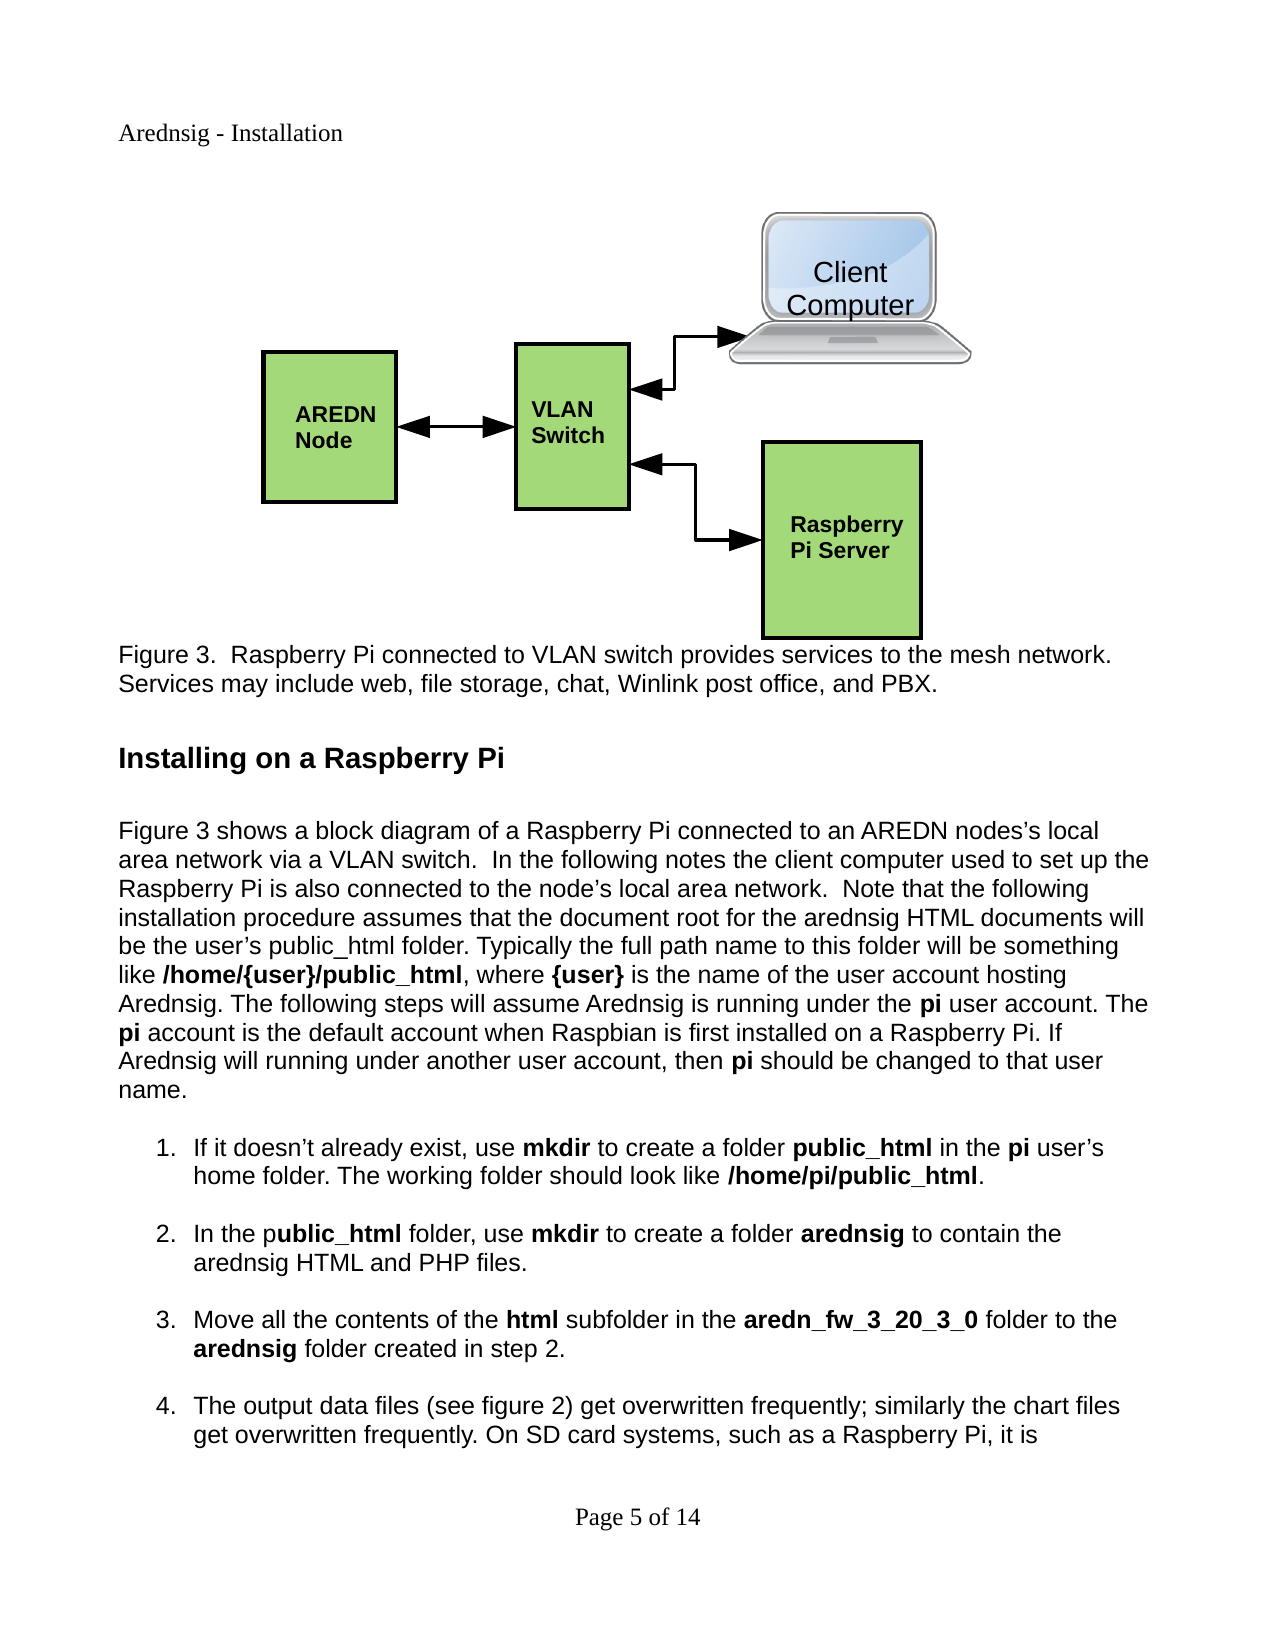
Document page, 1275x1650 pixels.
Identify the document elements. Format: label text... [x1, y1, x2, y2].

list The output data files (see figure 2) get overwritten frequently; similarly the chart files get overwritten frequently. On SD card systems, such as a Raspberry Pi, it is [156, 1391, 1157, 1449]
list Move all the contents of the html subfolder in the aredn_fw_3_20_3_0 folder to the arednsig folder created in step 2. [156, 1305, 1157, 1391]
text Figure 3. Raspberry Pi connected to VLAN switch provides services to the mesh network. Services may include web, file storage, chat, Winlink post office, and PBX. [118, 177, 1157, 698]
text Figure 3 shows a block diagram of a Raspberry Pi connected to an AREDN nodes’s local area network via a VLAN switch. In the following notes the client computer used to set up the Raspberry Pi is also connected to the node’s local area network. Note that the following installation procedure assumes that the document root for the arednsig HTML documents will be the user’s public_html folder. Typically the full path name to this folder will be something like /home/{user}/public_html, where {user} is the name of the user account hosting Arednsig. The following steps will assume Arednsig is running under the pi user account. The pi account is the default account when Raspbian is first installed on a Raspberry Pi. If Arednsig will running under another user account, then pi should be changed to that user name. [118, 816, 1157, 1104]
list In the public_html folder, use mkdir to create a folder arednsig to contain the arednsig HTML and PHP files. [156, 1219, 1157, 1305]
list If it doesn’t already exist, use mkdir to create a folder public_html in the pi user’s home folder. The working folder should look like /home/pi/public_html. [156, 1132, 1157, 1219]
subtitle Installing on a Raspberry Pi [118, 741, 1157, 775]
picture [718, 201, 982, 375]
